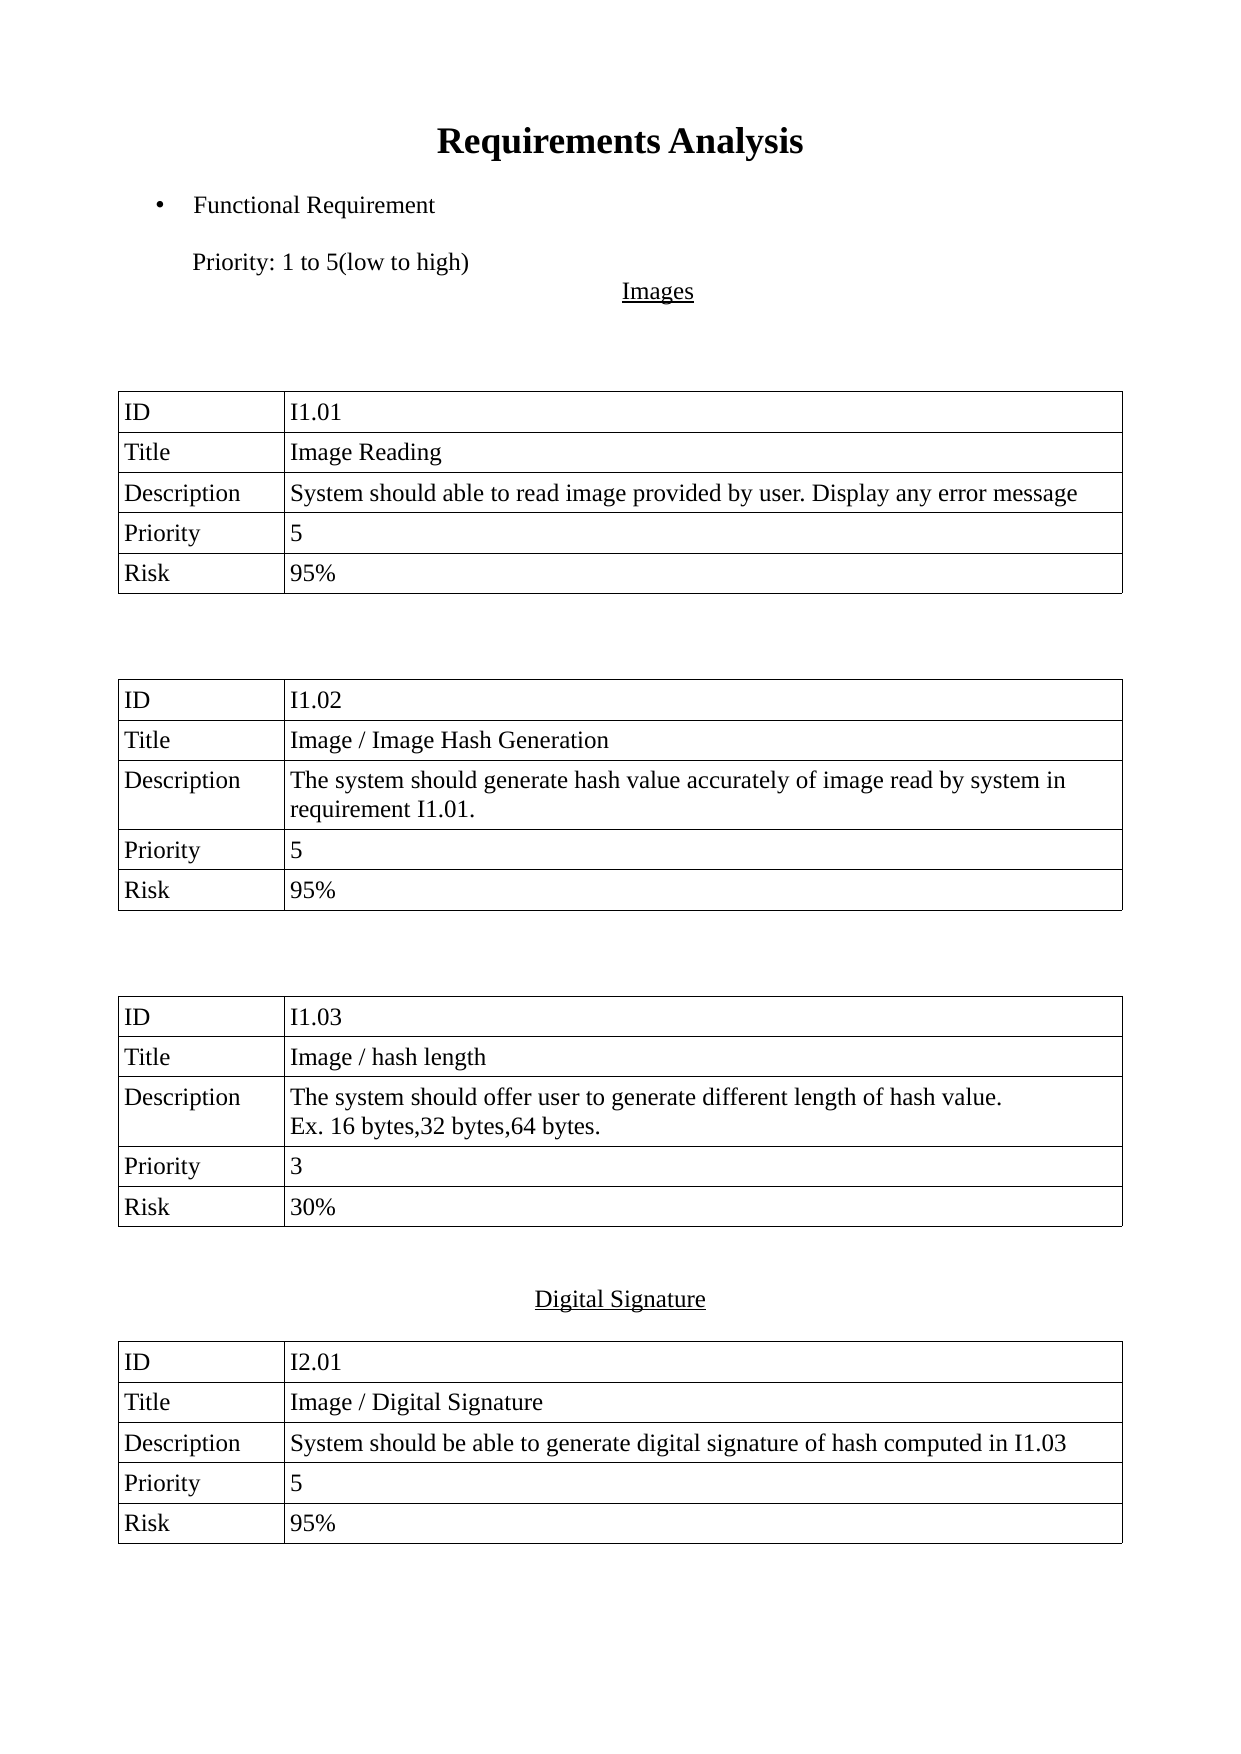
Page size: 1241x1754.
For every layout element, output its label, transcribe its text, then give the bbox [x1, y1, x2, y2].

table_cell Risk [119, 870, 284, 909]
table_cell Title [119, 433, 284, 472]
table_cell Image / Image Hash Generation [285, 721, 1122, 760]
table_cell Title [119, 1383, 284, 1422]
table_cell Description [119, 473, 284, 512]
table_cell Title [119, 721, 284, 760]
table_header ID [119, 392, 284, 432]
table_cell Title [119, 1037, 284, 1076]
table_header ID [119, 680, 284, 719]
table_cell Priority [119, 1463, 284, 1502]
text Requirements Analysis [118, 118, 1122, 161]
table_cell Image Reading [285, 433, 1122, 472]
table_cell System should able to read image provided by user. Display any error message [285, 473, 1122, 512]
table_cell 5 [285, 513, 1122, 552]
table_cell The system should offer user to generate different length of hash value. Ex. 16 bytes,32 bytes,64 bytes. [285, 1077, 1122, 1146]
table_cell Risk [119, 554, 284, 593]
table_cell 30% [285, 1187, 1122, 1226]
table_cell Priority [119, 513, 284, 552]
table_cell Description [119, 1077, 284, 1146]
table_header I1.01 [285, 392, 1122, 432]
list Functional Requirement [156, 190, 1122, 219]
table_cell Description [119, 761, 284, 829]
table_cell Priority [119, 830, 284, 869]
table_header ID [119, 997, 284, 1036]
table_cell 5 [285, 1463, 1122, 1502]
table_cell 95% [285, 1504, 1122, 1543]
table_cell 95% [285, 554, 1122, 593]
table_cell Risk [119, 1504, 284, 1543]
table_cell Description [119, 1423, 284, 1462]
list Images [156, 276, 1122, 305]
table_header ID [119, 1342, 284, 1382]
table_cell The system should generate hash value accurately of image read by system in requirement I1.01. [285, 761, 1122, 829]
table_header I2.01 [285, 1342, 1122, 1382]
table_cell System should be able to generate digital signature of hash computed in I1.03 [285, 1423, 1122, 1462]
table_cell 95% [285, 870, 1122, 909]
table_cell Image / hash length [285, 1037, 1122, 1076]
table_header I1.03 [285, 997, 1122, 1036]
table_cell Risk [119, 1187, 284, 1226]
table_cell Image / Digital Signature [285, 1383, 1122, 1422]
table_cell 5 [285, 830, 1122, 869]
text Priority: 1 to 5(low to high) [118, 247, 1122, 276]
table_cell 3 [285, 1147, 1122, 1186]
table_cell Priority [119, 1147, 284, 1186]
text Digital Signature [118, 1284, 1122, 1312]
table_header I1.02 [285, 680, 1122, 719]
